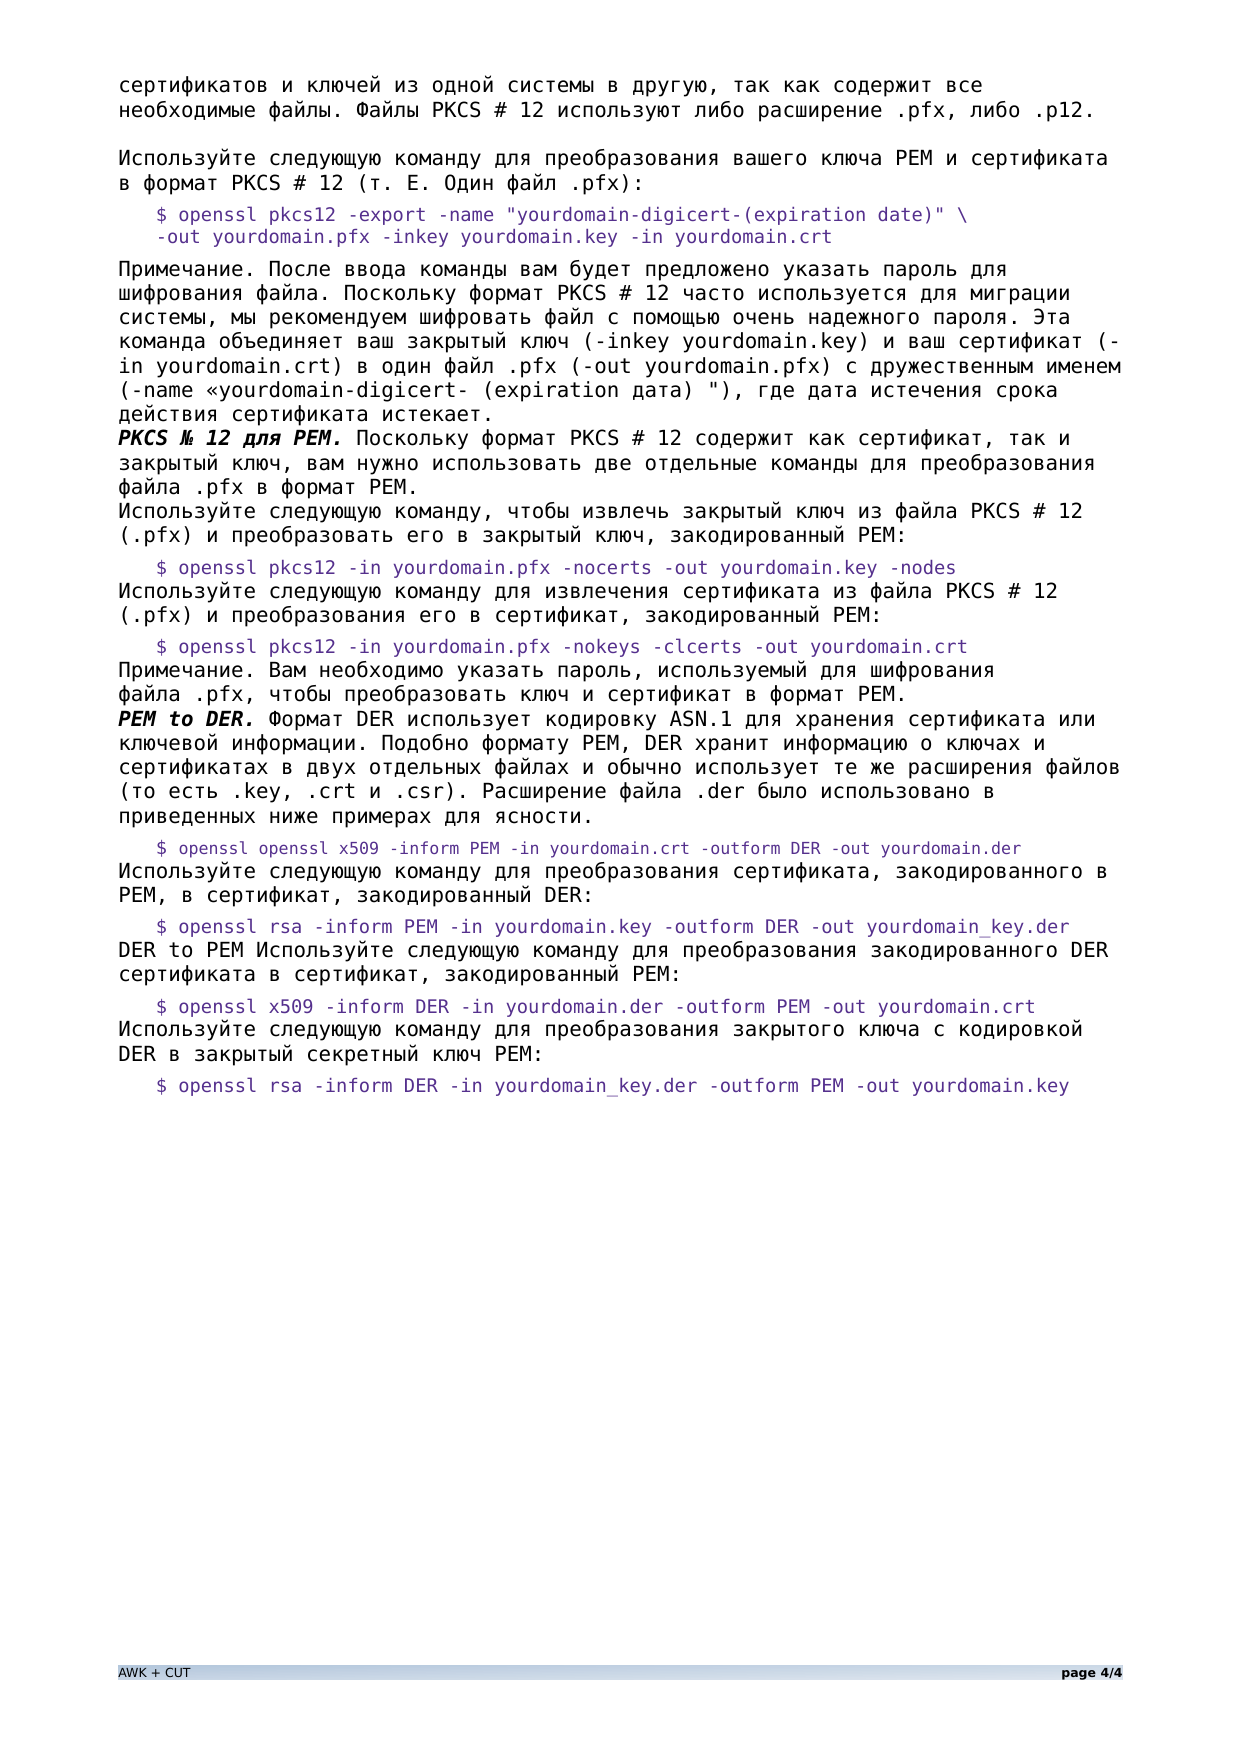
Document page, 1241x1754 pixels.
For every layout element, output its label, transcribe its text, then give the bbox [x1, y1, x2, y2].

text PEM to DER. Формат DER использует кодировку ASN.1 для хранения сертификата или ключевой информации. Подобно формату PEM, DER хранит информацию о ключах и сертификатах в двух отдельных файлах и обычно использует те же расширения файлов (то есть .key, .crt и .csr). Расширение файла .der было использовано в приведенных ниже примерах для ясности. [118, 707, 1122, 828]
text сертификатов и ключей из одной системы в другую, так как содержит все необходимые файлы. Файлы PKCS # 12 используют либо расширение .pfx, либо .p12. [118, 73, 1122, 122]
text Используйте следующую команду, чтобы извлечь закрытый ключ из файла PKCS # 12 (.pfx) и преобразовать его в закрытый ключ, закодированный PEM: [118, 499, 1122, 548]
text $ openssl pkcs12 -in yourdomain.pfx -nokeys -clcerts -out yourdomain.crt [118, 636, 1122, 658]
text DER to PEM Используйте следующую команду для преобразования закодированного DER сертификата в сертификат, закодированный PEM: [118, 938, 1122, 987]
text Используйте следующую команду для преобразования сертификата, закодированного в PEM, в сертификат, закодированный DER: [118, 859, 1122, 907]
text $ openssl pkcs12 -export -name "yourdomain-digicert-(expiration date)" \ [118, 204, 1122, 226]
text Используйте следующую команду для преобразования закрытого ключа с кодировкой DER в закрытый секретный ключ PEM: [118, 1017, 1122, 1066]
text Примечание. Вам необходимо указать пароль, используемый для шифрования файла .pfx, чтобы преобразовать ключ и сертификат в формат PEM. [118, 658, 1122, 707]
text -out yourdomain.pfx -inkey yourdomain.key -in yourdomain.crt [118, 226, 1122, 248]
text $ openssl pkcs12 -in yourdomain.pfx -nocerts -out yourdomain.key -nodes [118, 557, 1122, 579]
text PKCS № 12 для PEM. Поскольку формат PKCS # 12 содержит как сертификат, так и закрытый ключ, вам нужно использовать две отдельные команды для преобразования файла .pfx в формат PEM. [118, 426, 1122, 499]
text Используйте следующую команду для преобразования вашего ключа PEM и сертификата в формат PKCS # 12 (т. Е. Один файл .pfx): [118, 146, 1122, 195]
text $ openssl x509 -inform DER -in yourdomain.der -outform PEM -out yourdomain.crt [118, 996, 1122, 1017]
text Используйте следующую команду для извлечения сертификата из файла PKCS # 12 (.pfx) и преобразования его в сертификат, закодированный PEM: [118, 579, 1122, 627]
text $ openssl rsa -inform DER -in yourdomain_key.der -outform PEM -out yourdomain.key [118, 1075, 1122, 1097]
text $ openssl openssl x509 -inform PEM -in yourdomain.crt -outform DER -out yourdomain.der [118, 837, 1122, 859]
text $ openssl rsa -inform PEM -in yourdomain.key -outform DER -out yourdomain_key.der [118, 916, 1122, 938]
text Примечание. После ввода команды вам будет предложено указать пароль для шифрования файла. Поскольку формат PKCS # 12 часто используется для миграции системы, мы рекомендуем шифровать файл с помощью очень надежного пароля. Эта команда объединяет ваш закрытый ключ (-inkey yourdomain.key) и ваш сертификат (-in yourdomain.crt) в один файл .pfx (-out yourdomain.pfx) с дружественным именем (-name «yourdomain-digicert- (expiration дата) "), где дата истечения срока действия сертификата истекает. [118, 257, 1122, 426]
